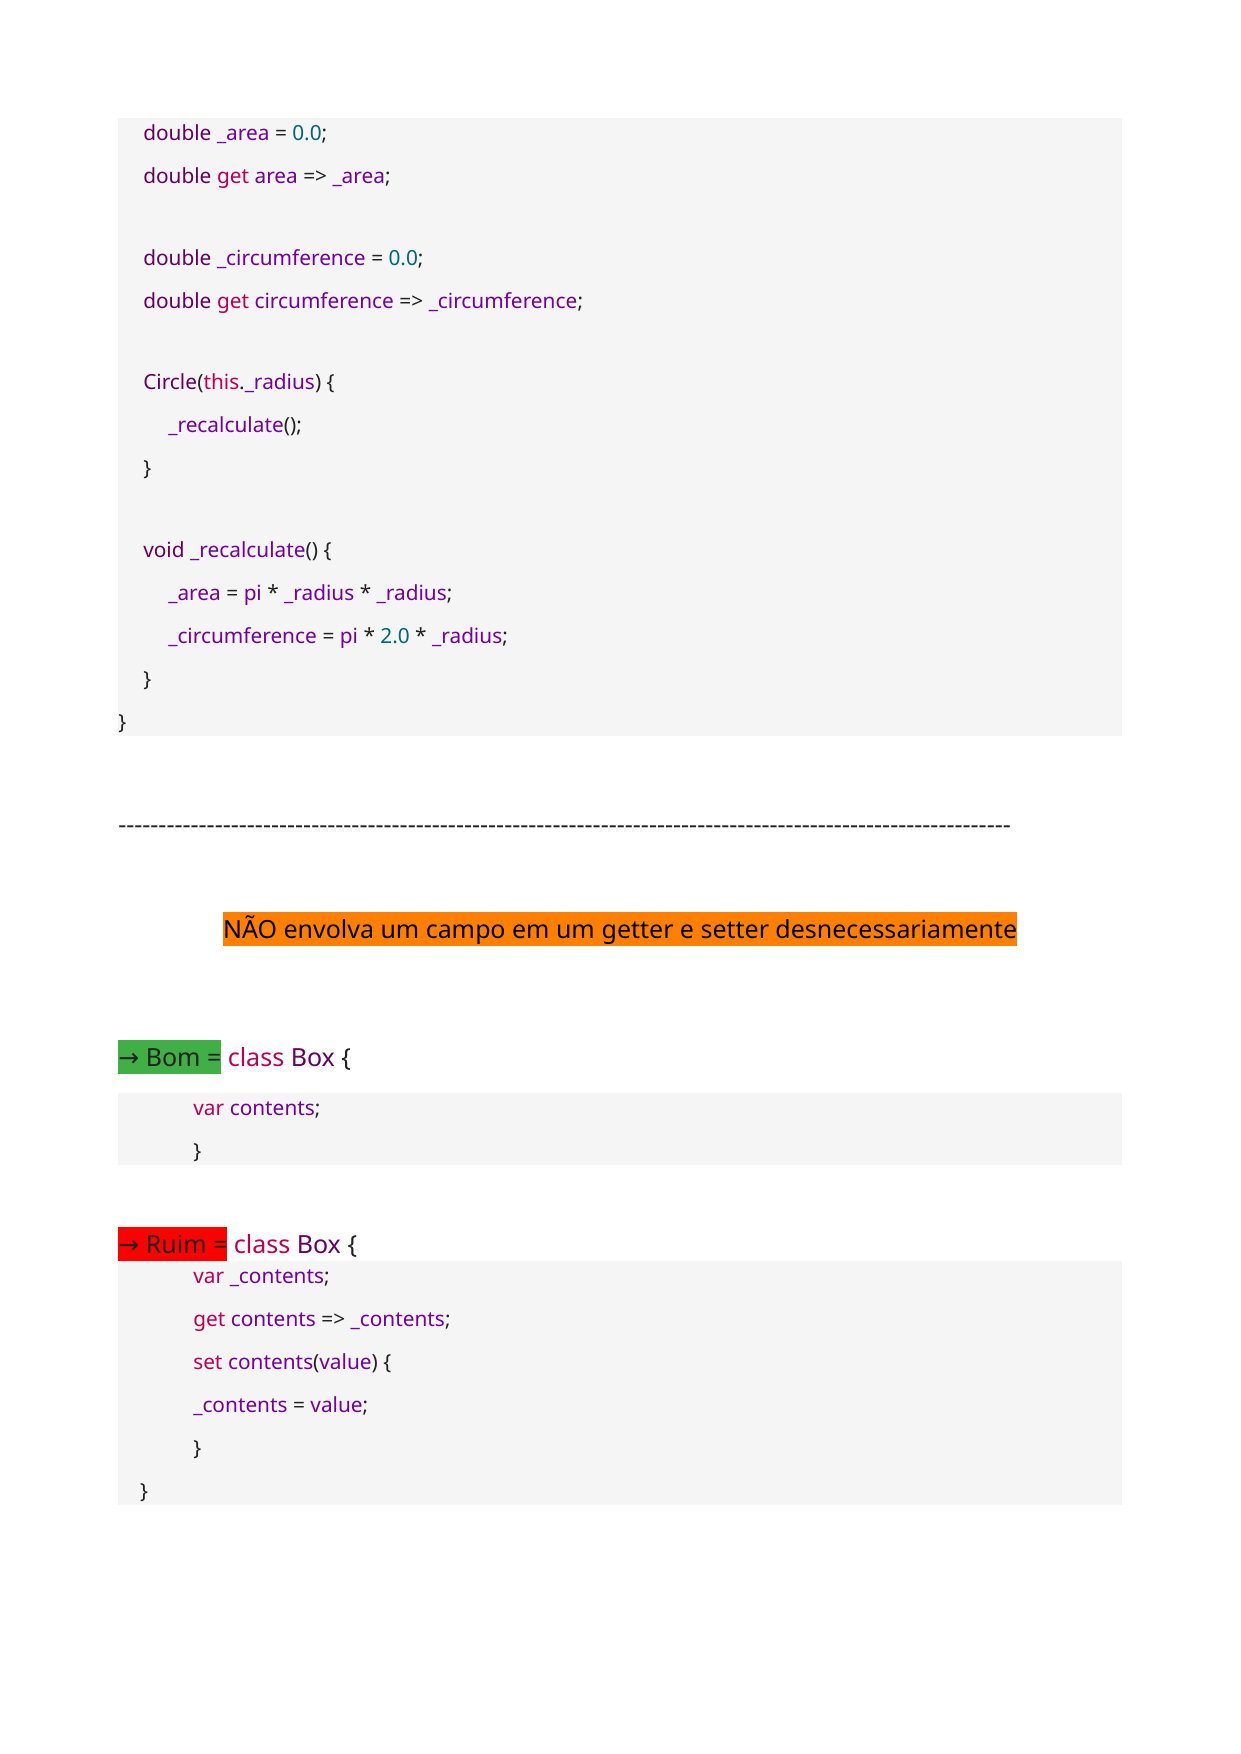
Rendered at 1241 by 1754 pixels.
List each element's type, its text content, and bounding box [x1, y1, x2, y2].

text } [118, 664, 1122, 693]
text double _circumference = 0.0; [118, 243, 1122, 271]
subtitle NÃO envolva um campo em um getter e setter desnecessariamente [118, 912, 1122, 946]
text } [118, 1433, 1122, 1462]
text _circumference = pi * 2.0 * _radius; [118, 621, 1122, 649]
text --------------------------------------------------------------------------------------------------------------- [118, 807, 1122, 841]
text set contents(value) { [118, 1347, 1122, 1376]
text → Bom = class Box { [118, 1006, 1122, 1074]
text get contents => _contents; [118, 1304, 1122, 1332]
text } [118, 1137, 1122, 1165]
text → Ruim = class Box { [118, 1227, 1122, 1261]
text _contents = value; [118, 1390, 1122, 1419]
text void _recalculate() { [118, 535, 1122, 563]
text double _area = 0.0; [118, 118, 1122, 147]
text _recalculate(); [118, 410, 1122, 439]
text } [118, 1476, 1122, 1505]
text } [118, 707, 1122, 736]
text double get area => _area; [118, 161, 1122, 190]
text var _contents; [118, 1261, 1122, 1289]
text double get circumference => _circumference; [118, 286, 1122, 314]
text _area = pi * _radius * _radius; [118, 578, 1122, 606]
text var contents; [118, 1093, 1122, 1122]
text Circle(this._radius) { [118, 367, 1122, 396]
text } [118, 453, 1122, 482]
